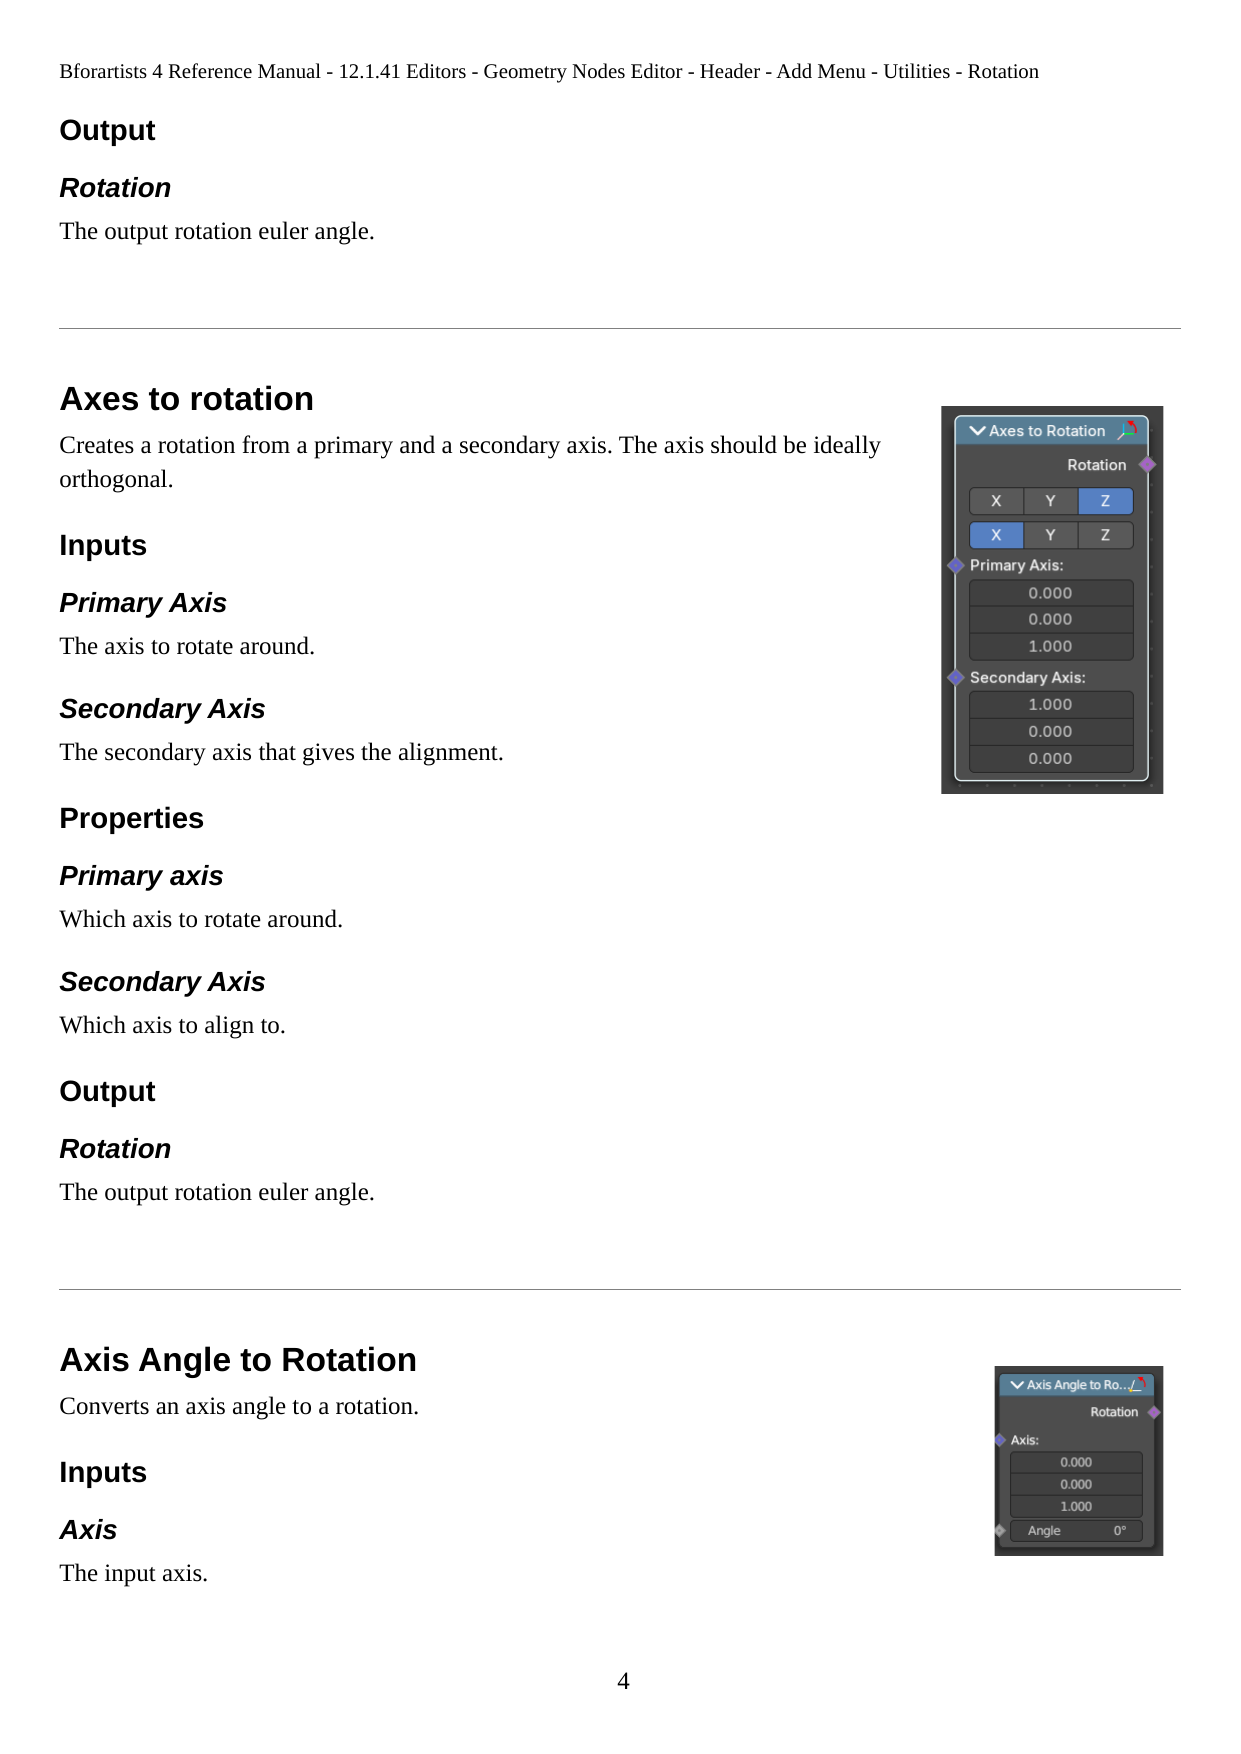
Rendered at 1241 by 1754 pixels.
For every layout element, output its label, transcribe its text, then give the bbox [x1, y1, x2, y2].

text Which axis to rotate around. [59, 904, 1181, 933]
picture [941, 406, 1164, 794]
subtitle Rotation [59, 171, 1181, 203]
subtitle [1164, 693, 1181, 725]
subtitle [1164, 587, 1181, 619]
subtitle [1164, 528, 1181, 562]
text Converts an axis angle to a rotation. [59, 1391, 994, 1420]
subtitle Primary axis [59, 859, 1181, 891]
text The output rotation euler angle. [59, 216, 1181, 244]
subtitle [1164, 1454, 1181, 1488]
subtitle Secondary Axis [59, 693, 941, 725]
subtitle Output [59, 1073, 1181, 1107]
subtitle Output [59, 113, 1181, 146]
subtitle [1164, 1513, 1181, 1545]
subtitle Axis [59, 1513, 994, 1545]
subtitle Properties [59, 801, 1181, 834]
subtitle Inputs [59, 1454, 994, 1488]
subtitle Axis Angle to Rotation [59, 1340, 1181, 1378]
text The secondary axis that gives the alignment. [59, 737, 941, 766]
picture [994, 1366, 1164, 1556]
subtitle Secondary Axis [59, 966, 1181, 997]
subtitle Axes to rotation [59, 379, 1181, 417]
subtitle Inputs [59, 528, 941, 562]
text The axis to rotate around. [59, 631, 941, 660]
text The input axis. [59, 1558, 1181, 1586]
text The output rotation euler angle. [59, 1177, 1181, 1205]
text Which axis to align to. [59, 1010, 1181, 1039]
subtitle Rotation [59, 1132, 1181, 1164]
text Creates a rotation from a primary and a secondary axis. The axis should be ideally orthogonal. [59, 430, 941, 493]
subtitle Primary Axis [59, 587, 941, 619]
